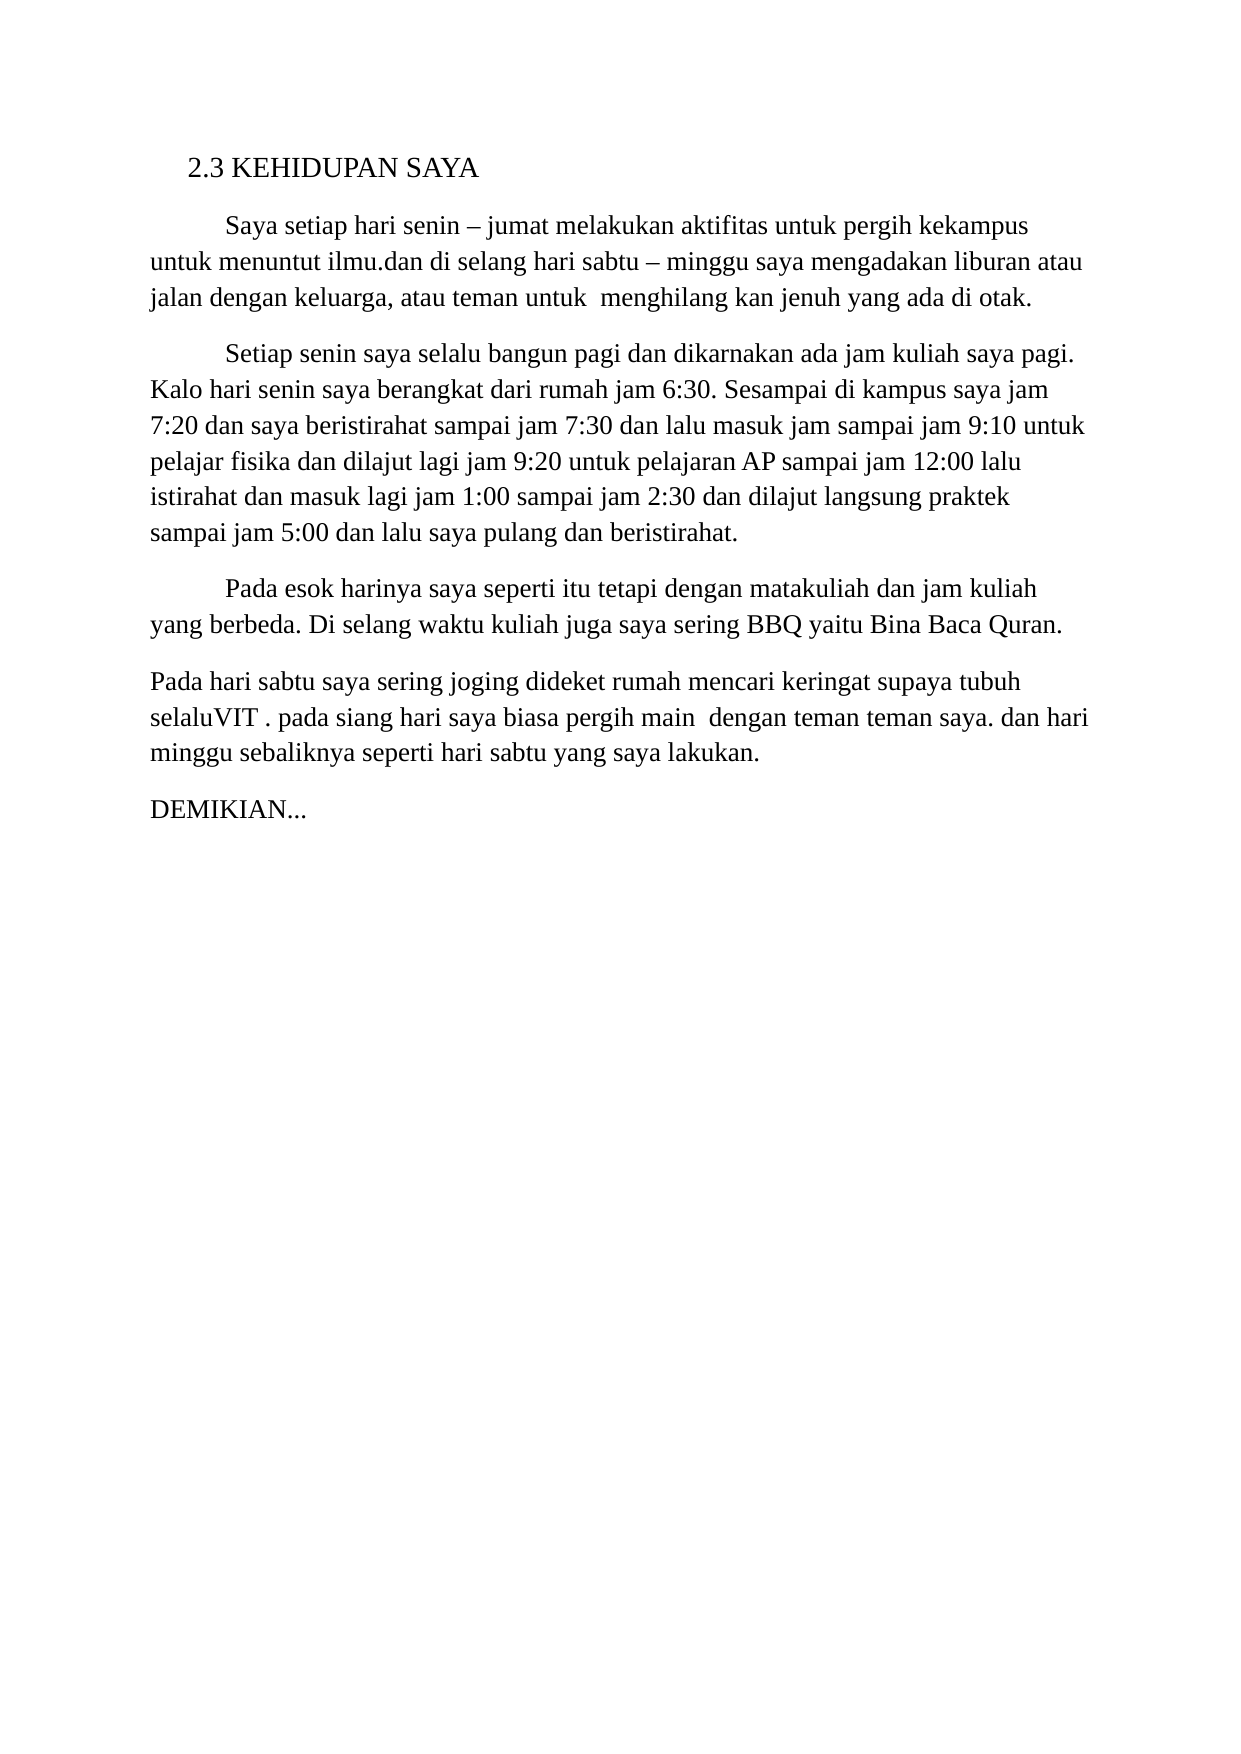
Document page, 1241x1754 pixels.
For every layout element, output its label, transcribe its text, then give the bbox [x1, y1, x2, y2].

text Setiap senin saya selalu bangun pagi dan dikarnakan ada jam kuliah saya pagi. Kalo hari senin saya berangkat dari rumah jam 6:30. Sesampai di kampus saya jam 7:20 dan saya beristirahat sampai jam 7:30 dan lalu masuk jam sampai jam 9:10 untuk pelajar fisika dan dilajut lagi jam 9:20 untuk pelajaran AP sampai jam 12:00 lalu istirahat dan masuk lagi jam 1:00 sampai jam 2:30 dan dilajut langsung praktek sampai jam 5:00 dan lalu saya pulang dan beristirahat. [150, 337, 1090, 547]
text DEMIKIAN... [150, 793, 1090, 824]
text Saya setiap hari senin – jumat melakukan aktifitas untuk pergih kekampus untuk menuntut ilmu.dan di selang hari sabtu – minggu saya mengadakan liburan atau jalan dengan keluarga, atau teman untuk menghilang kan jenuh yang ada di otak. [150, 209, 1090, 312]
text 2.3 KEHIDUPAN SAYA [187, 150, 1090, 183]
text Pada esok harinya saya seperti itu tetapi dengan matakuliah dan jam kuliah yang berbeda. Di selang waktu kuliah juga saya sering BBQ yaitu Bina Baca Quran. [150, 573, 1090, 639]
text Pada hari sabtu saya sering joging dideket rumah mencari keringat supaya tubuh selaluVIT . pada siang hari saya biasa pergih main dengan teman teman saya. dan hari minggu sebaliknya seperti hari sabtu yang saya lakukan. [150, 665, 1090, 767]
